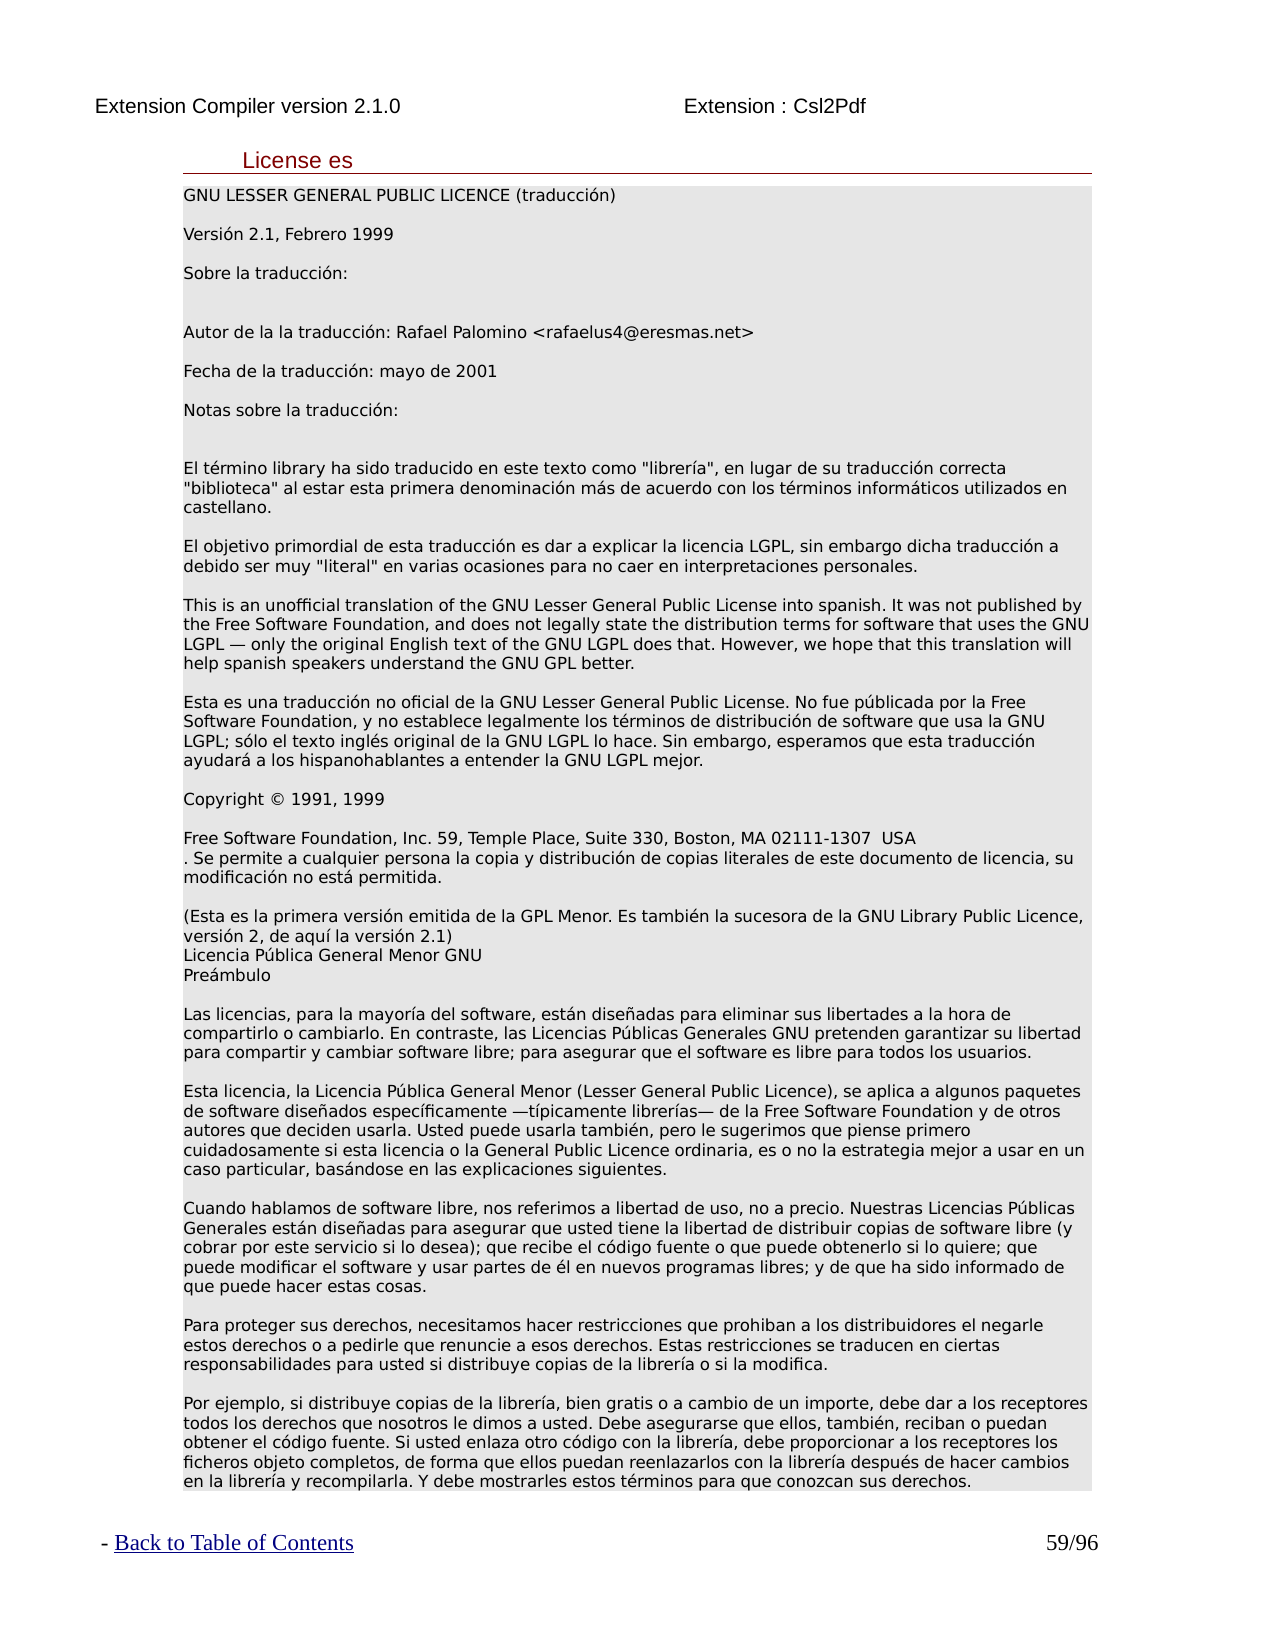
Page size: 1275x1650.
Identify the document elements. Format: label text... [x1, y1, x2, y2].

text This is an unofficial translation of the GNU Lesser General Public License into spanish. It was not published by the Free Software Foundation, and does not legally state the distribution terms for software that uses the GNU LGPL — only the original English text of the GNU LGPL does that. However, we hope that this translation will help spanish speakers understand the GNU GPL better. [183, 595, 1092, 673]
text El término library ha sido traducido en este texto como "librería", en lugar de su traducción correcta "biblioteca" al estar esta primera denominación más de acuerdo con los términos informáticos utilizados en castellano. [183, 459, 1092, 517]
text . Se permite a cualquier persona la copia y distribución de copias literales de este documento de licencia, su modificación no está permitida. [183, 849, 1092, 888]
text (Esta es la primera versión emitida de la GPL Menor. Es también la sucesora de la GNU Library Public Licence, versión 2, de aquí la versión 2.1) [183, 907, 1092, 946]
text Esta licencia, la Licencia Pública General Menor (Lesser General Public Licence), se aplica a algunos paquetes de software diseñados específicamente —típicamente librerías— de la Free Software Foundation y de otros autores que deciden usarla. Usted puede usarla también, pero le sugerimos que piense primero cuidadosamente si esta licencia o la General Public Licence ordinaria, es o no la estrategia mejor a usar en un caso particular, basándose en las explicaciones siguientes. [183, 1082, 1092, 1180]
text Fecha de la traducción: mayo de 2001 [183, 362, 1092, 381]
text Autor de la la traducción: Rafael Palomino <rafaelus4@eresmas.net> [183, 323, 1092, 342]
text Las licencias, para la mayoría del software, están diseñadas para eliminar sus libertades a la hora de compartirlo o cambiarlo. En contraste, las Licencias Públicas Generales GNU pretenden garantizar su libertad para compartir y cambiar software libre; para asegurar que el software es libre para todos los usuarios. [183, 1004, 1092, 1063]
text Notas sobre la traducción: [183, 401, 1092, 420]
text Sobre la traducción: [183, 264, 1092, 284]
text License es [183, 147, 1092, 173]
text Licencia Pública General Menor GNU [183, 946, 1092, 966]
text Cuando hablamos de software libre, nos referimos a libertad de uso, no a precio. Nuestras Licencias Públicas Generales están diseñadas para asegurar que usted tiene la libertad de distribuir copias de software libre (y cobrar por este servicio si lo desea); que recibe el código fuente o que puede obtenerlo si lo quiere; que puede modificar el software y usar partes de él en nuevos programas libres; y de que ha sido informado de que puede hacer estas cosas. [183, 1199, 1092, 1297]
text Copyright © 1991, 1999 [183, 790, 1092, 810]
text GNU LESSER GENERAL PUBLIC LICENCE (traducción) [183, 186, 1092, 206]
text Versión 2.1, Febrero 1999 [183, 225, 1092, 245]
text Free Software Foundation, Inc. 59, Temple Place, Suite 330, Boston, MA 02111-1307 USA [183, 829, 1092, 849]
text Esta es una traducción no oficial de la GNU Lesser General Public License. No fue públicada por la Free Software Foundation, y no establece legalmente los términos de distribución de software que usa la GNU LGPL; sólo el texto inglés original de la GNU LGPL lo hace. Sin embargo, esperamos que esta traducción ayudará a los hispanohablantes a entender la GNU LGPL mejor. [183, 693, 1092, 771]
text Por ejemplo, si distribuye copias de la librería, bien gratis o a cambio de un importe, debe dar a los receptores todos los derechos que nosotros le dimos a usted. Debe asegurarse que ellos, también, reciban o puedan obtener el código fuente. Si usted enlaza otro código con la librería, debe proporcionar a los receptores los ficheros objeto completos, de forma que ellos puedan reenlazarlos con la librería después de hacer cambios en la librería y recompilarla. Y debe mostrarles estos términos para que conozcan sus derechos. [183, 1394, 1092, 1491]
text El objetivo primordial de esta traducción es dar a explicar la licencia LGPL, sin embargo dicha traducción a debido ser muy "literal" en varias ocasiones para no caer en interpretaciones personales. [183, 537, 1092, 576]
text Para proteger sus derechos, necesitamos hacer restricciones que prohiban a los distribuidores el negarle estos derechos o a pedirle que renuncie a esos derechos. Estas restricciones se traducen en ciertas responsabilidades para usted si distribuye copias de la librería o si la modifica. [183, 1316, 1092, 1374]
text Preámbulo [183, 966, 1092, 985]
